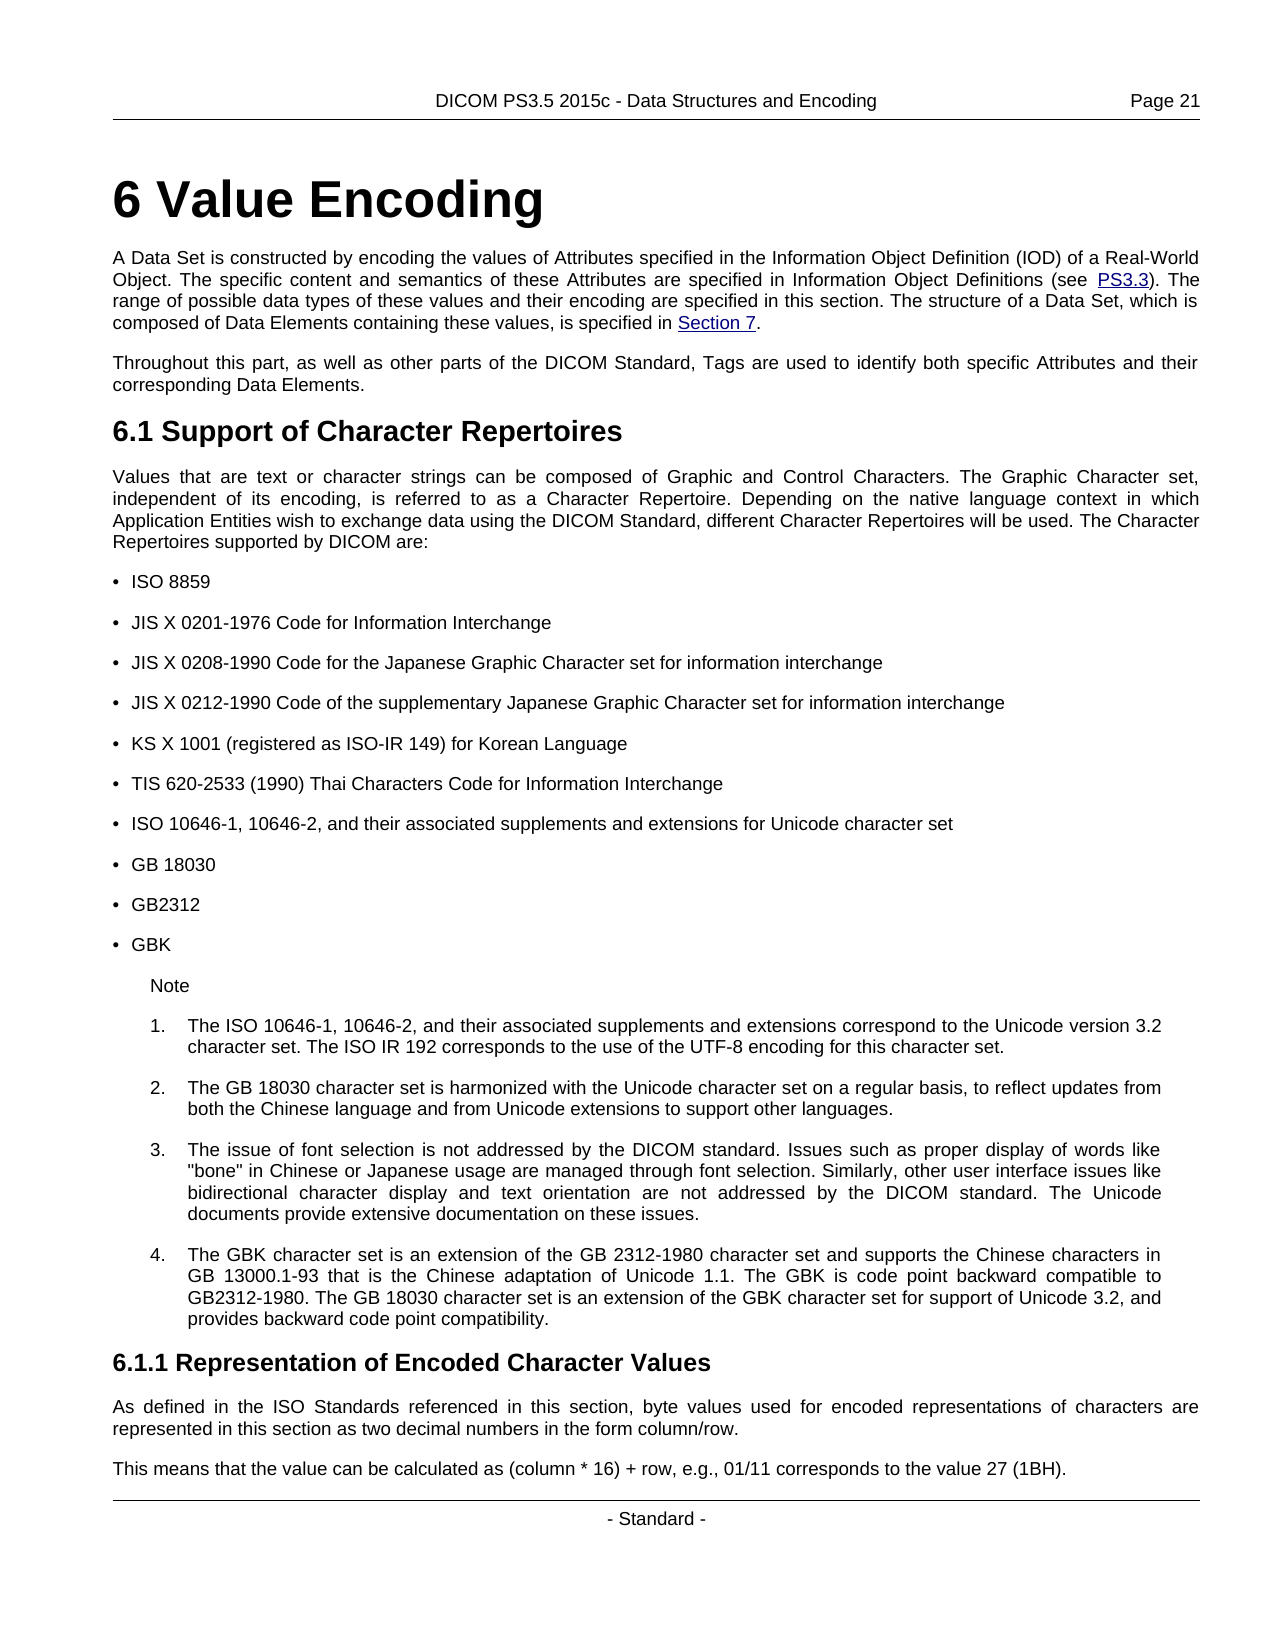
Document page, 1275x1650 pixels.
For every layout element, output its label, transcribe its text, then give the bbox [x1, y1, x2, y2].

text Note [150, 974, 1162, 996]
text This means that the value can be calculated as (column * 16) + row, e.g., 01/11 corresponds to the value 27 (1BH). [112, 1458, 1200, 1479]
list ISO 10646-1, 10646-2, and their associated supplements and extensions for Unicode character set [112, 813, 1200, 835]
list ISO 8859 [112, 571, 1200, 593]
list JIS X 0201-1976 Code for Information Interchange [112, 612, 1200, 633]
list TIS 620-2533 (1990) Thai Characters Code for Information Interchange [112, 773, 1200, 794]
text Values that are text or character strings can be composed of Graphic and Control Characters. The Graphic Character set, independent of its encoding, is referred to as a Character Repertoire. Depending on the native language context in which Application Entities wish to exchange data using the DICOM Standard, different Character Repertoires will be used. The Character Repertoires supported by DICOM are: [112, 466, 1200, 552]
text 6.1.1 Representation of Encoded Character Values [112, 1348, 1200, 1377]
list KS X 1001 (registered as ISO-IR 149) for Korean Language [112, 732, 1200, 754]
list GB 18030 [112, 853, 1200, 875]
list JIS X 0208-1990 Code for the Japanese Graphic Character set for information interchange [112, 652, 1200, 673]
text 6 Value Encoding [112, 169, 1200, 228]
text A Data Set is constructed by encoding the values of Attributes specified in the Information Object Definition (IOD) of a Real-World Object. The specific content and semantics of these Attributes are specified in Information Object Definitions (see PS3.3). The range of possible data types of these values and their encoding are specified in this section. The structure of a Data Set, which is composed of Data Elements containing these values, is specified in Section 7. [112, 247, 1200, 333]
list The issue of font selection is not addressed by the DICOM standard. Issues such as proper display of words like "bone" in Chinese or Japanese usage are managed through font selection. Similarly, other user interface issues like bidirectional character display and text orientation are not addressed by the DICOM standard. The Unicode documents provide extensive documentation on these issues. [150, 1138, 1162, 1225]
list GBK [112, 934, 1200, 956]
list JIS X 0212-1990 Code of the supplementary Japanese Graphic Character set for information interchange [112, 692, 1200, 714]
list The ISO 10646-1, 10646-2, and their associated supplements and extensions correspond to the Unicode version 3.2 character set. The ISO IR 192 corresponds to the use of the UTF-8 encoding for this character set. [150, 1015, 1162, 1058]
list The GBK character set is an extension of the GB 2312-1980 character set and supports the Chinese characters in GB 13000.1-93 that is the Chinese adaptation of Unicode 1.1. The GBK is code point backward compatible to GB2312-1980. The GB 18030 character set is an extension of the GBK character set for support of Unicode 3.2, and provides backward code point compatibility. [150, 1243, 1162, 1330]
text Throughout this part, as well as other parts of the DICOM Standard, Tags are used to identify both specific Attributes and their corresponding Data Elements. [112, 352, 1200, 395]
list The GB 18030 character set is harmonized with the Unicode character set on a regular basis, to reflect updates from both the Chinese language and from Unicode extensions to support other languages. [150, 1077, 1162, 1120]
list GB2312 [112, 894, 1200, 915]
text As defined in the ISO Standards referenced in this section, byte values used for encoded representations of characters are represented in this section as two decimal numbers in the form column/row. [112, 1396, 1200, 1439]
text 6.1 Support of Character Repertoires [112, 414, 1200, 447]
